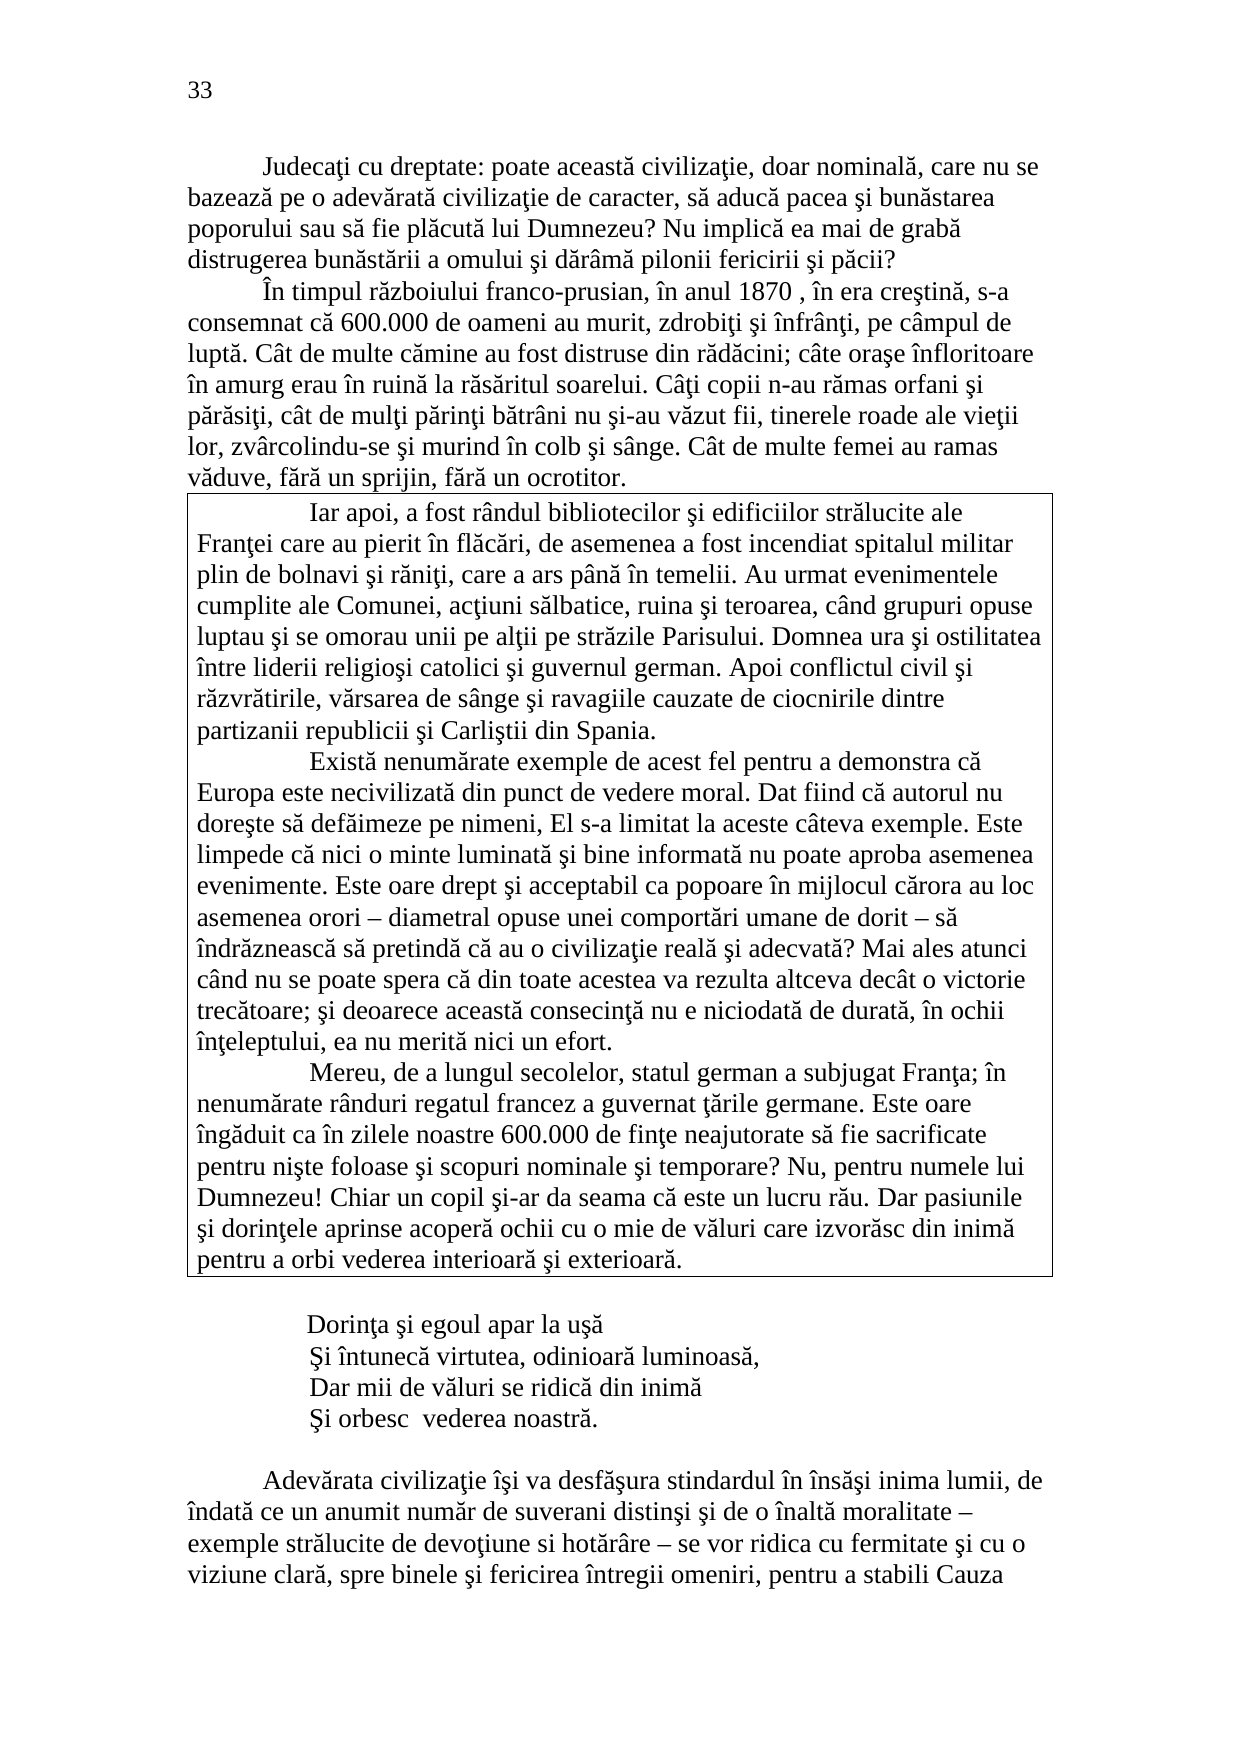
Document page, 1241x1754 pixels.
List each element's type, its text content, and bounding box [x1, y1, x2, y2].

text Şi întunecă virtutea, odinioară luminoasă, [187, 1340, 1053, 1371]
text Adevărata civilizaţie îşi va desfăşura stindardul în însăşi inima lumii, de îndată ce un anumit număr de suverani distinşi şi de o înaltă moralitate – exemple strălucite de devoţiune si hotărâre – se vor ridica cu fermitate şi cu o viziune clară, spre binele şi fericirea întregii omeniri, pentru a stabili Cauza [187, 1464, 1053, 1589]
text Şi orbesc vederea noastră. [187, 1402, 1053, 1433]
text Dar mii de văluri se ridică din inimă [187, 1371, 1053, 1402]
text În timpul războiului franco-prusian, în anul 1870 , în era creştină, s-a consemnat că 600.000 de oameni au murit, zdrobiţi şi înfrânţi, pe câmpul de luptă. Cât de multe cămine au fost distruse din rădăcini; câte oraşe înfloritoare în amurg erau în ruină la răsăritul soarelui. Câţi copii n-au rămas orfani şi părăsiţi, cât de mulţi părinţi bătrâni nu şi-au văzut fii, tinerele roade ale vieţii lor, zvârcolindu-se şi murind în colb şi sânge. Cât de multe femei au ramas văduve, fără un sprijin, fără un ocrotitor. [187, 274, 1053, 493]
text Dorinţa şi egoul apar la uşă [187, 1309, 1053, 1340]
text Judecaţi cu dreptate: poate această civilizaţie, doar nominală, care nu se bazează pe o adevărată civilizaţie de caracter, să aducă pacea şi bunăstarea poporului sau să fie plăcută lui Dumnezeu? Nu implică ea mai de grabă distrugerea bunăstării a omului şi dărâmă pilonii fericirii şi păcii? [187, 150, 1053, 274]
text Mereu, de a lungul secolelor, statul german a subjugat Franţa; în nenumărate rânduri regatul francez a guvernat ţările germane. Este oare îngăduit ca în zilele noastre 600.000 de finţe neajutorate să fie sacrificate pentru nişte foloase şi scopuri nominale şi temporare? Nu, pentru numele lui Dumnezeu! Chiar un copil şi-ar da seama că este un lucru rău. Dar pasiunile şi dorinţele aprinse acoperă ochii cu o mie de văluri care izvorăsc din inimă pentru a orbi vederea interioară şi exterioară. [188, 1053, 1052, 1276]
text Există nenumărate exemple de acest fel pentru a demonstra că Europa este necivilizată din punct de vedere moral. Dat fiind că autorul nu doreşte să defăimeze pe nimeni, El s-a limitat la aceste câteva exemple. Este limpede că nici o minte luminată şi bine informată nu poate aproba asemenea evenimente. Este oare drept şi acceptabil ca popoare în mijlocul cărora au loc asemenea orori – diametral opuse unei comportări umane de dorit – să îndrăznească să pretindă că au o civilizaţie reală şi adecvată? Mai ales atunci când nu se poate spera că din toate acestea va rezulta altceva decât o victorie trecătoare; şi deoarece această consecinţă nu e niciodată de durată, în ochii înţeleptului, ea nu merită nici un efort. [188, 742, 1052, 1053]
text Iar apoi, a fost rândul bibliotecilor şi edificiilor strălucite ale Franţei care au pierit în flăcări, de asemenea a fost incendiat spitalul militar plin de bolnavi şi răniţi, care a ars până în temelii. Au urmat evenimentele cumplite ale Comunei, acţiuni sălbatice, ruina şi teroarea, când grupuri opuse luptau şi se omorau unii pe alţii pe străzile Parisului. Domnea ura şi ostilitatea între liderii religioşi catolici şi guvernul german. Apoi conflictul civil şi răzvrătirile, vărsarea de sânge şi ravagiile cauzate de ciocnirile dintre partizanii republicii şi Carliştii din Spania. [188, 494, 1052, 742]
